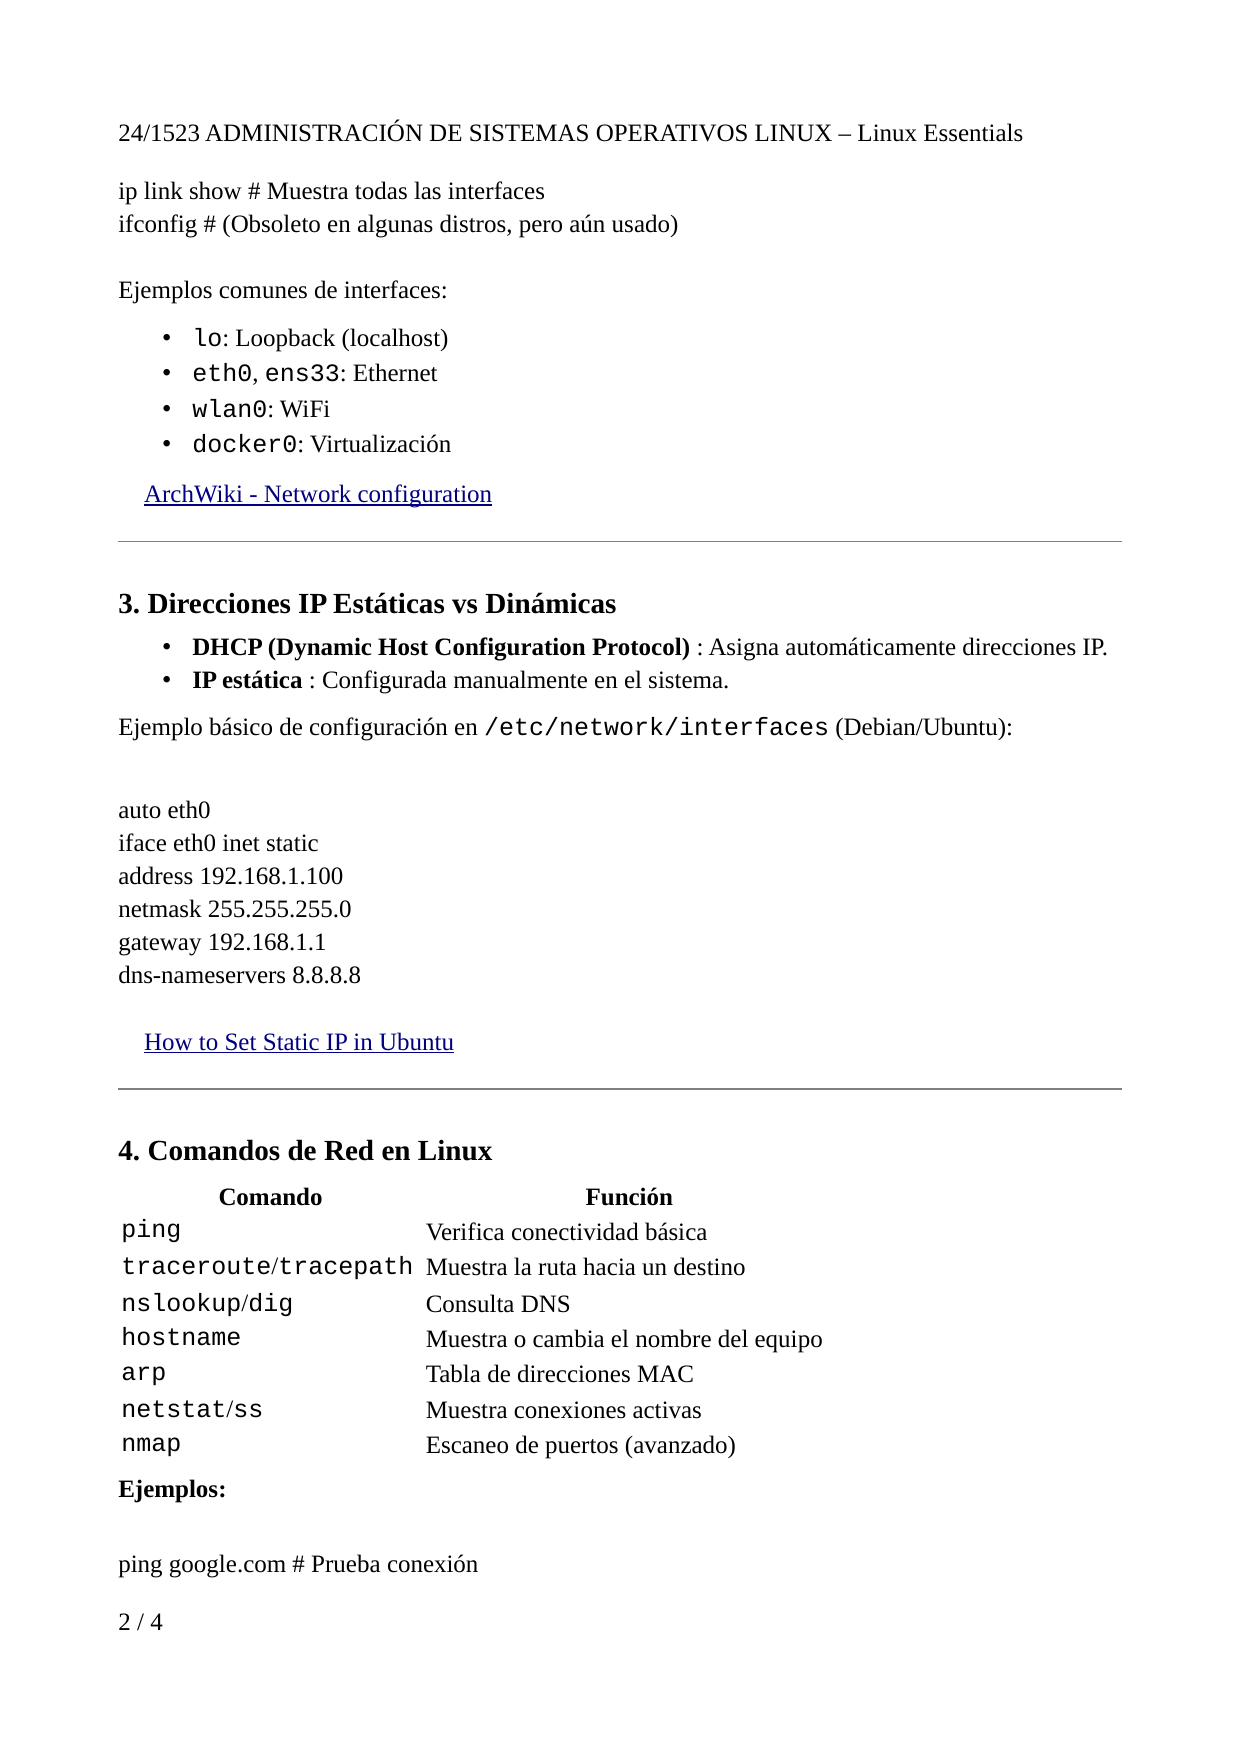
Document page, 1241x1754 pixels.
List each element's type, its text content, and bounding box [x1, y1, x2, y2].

list eth0, ens33: Ethernet [162, 358, 1122, 389]
table_cell Muestra la ruta hacia un destino [423, 1248, 835, 1285]
text gateway 192.168.1.1 [118, 927, 1122, 956]
table_cell Muestra o cambia el nombre del equipo [423, 1322, 835, 1356]
text ip link show # Muestra todas las interfaces [118, 176, 1122, 205]
text 🔗 How to Set Static IP in Ubuntu [118, 1027, 1122, 1055]
text auto eth0 [118, 795, 1122, 824]
table_header Comando [118, 1179, 423, 1214]
table_cell arp [118, 1356, 423, 1391]
list lo: Loopback (localhost) [162, 323, 1122, 354]
text 🔗 ArchWiki - Network configuration [118, 479, 1122, 508]
table_cell ping [118, 1214, 423, 1248]
table_cell traceroute/tracepath [118, 1248, 423, 1285]
subtitle 4. Comandos de Red en Linux [118, 1133, 1122, 1167]
text address 192.168.1.100 [118, 861, 1122, 890]
table_cell Consulta DNS [423, 1285, 835, 1322]
text iface eth0 inet static [118, 828, 1122, 857]
list wlan0: WiFi [162, 394, 1122, 425]
table_cell Escaneo de puertos (avanzado) [423, 1428, 835, 1462]
subtitle 3. Direcciones IP Estáticas vs Dinámicas [118, 586, 1122, 619]
table_header Función [423, 1179, 835, 1214]
table_cell nmap [118, 1428, 423, 1462]
table_cell Tabla de direcciones MAC [423, 1356, 835, 1391]
table_cell hostname [118, 1322, 423, 1356]
text ifconfig # (Obsoleto en algunas distros, pero aún usado) [118, 209, 1122, 238]
table_cell Verifica conectividad básica [423, 1214, 835, 1248]
text Ejemplo básico de configuración en /etc/network/interfaces (Debian/Ubuntu): [118, 712, 1122, 743]
list IP estática : Configurada manualmente en el sistema. [162, 665, 1122, 693]
table_cell nslookup/dig [118, 1285, 423, 1322]
text Ejemplos comunes de interfaces: [118, 275, 1122, 304]
text netmask 255.255.255.0 [118, 894, 1122, 923]
table_cell netstat/ss [118, 1391, 423, 1427]
list docker0: Virtualización [162, 429, 1122, 460]
text dns-nameservers 8.8.8.8 [118, 961, 1122, 989]
text ping google.com # Prueba conexión [118, 1549, 1122, 1577]
list DHCP (Dynamic Host Configuration Protocol) : Asigna automáticamente direcciones IP. [162, 632, 1122, 661]
subtitle Ejemplos: [118, 1474, 1122, 1503]
table_cell Muestra conexiones activas [423, 1391, 835, 1427]
